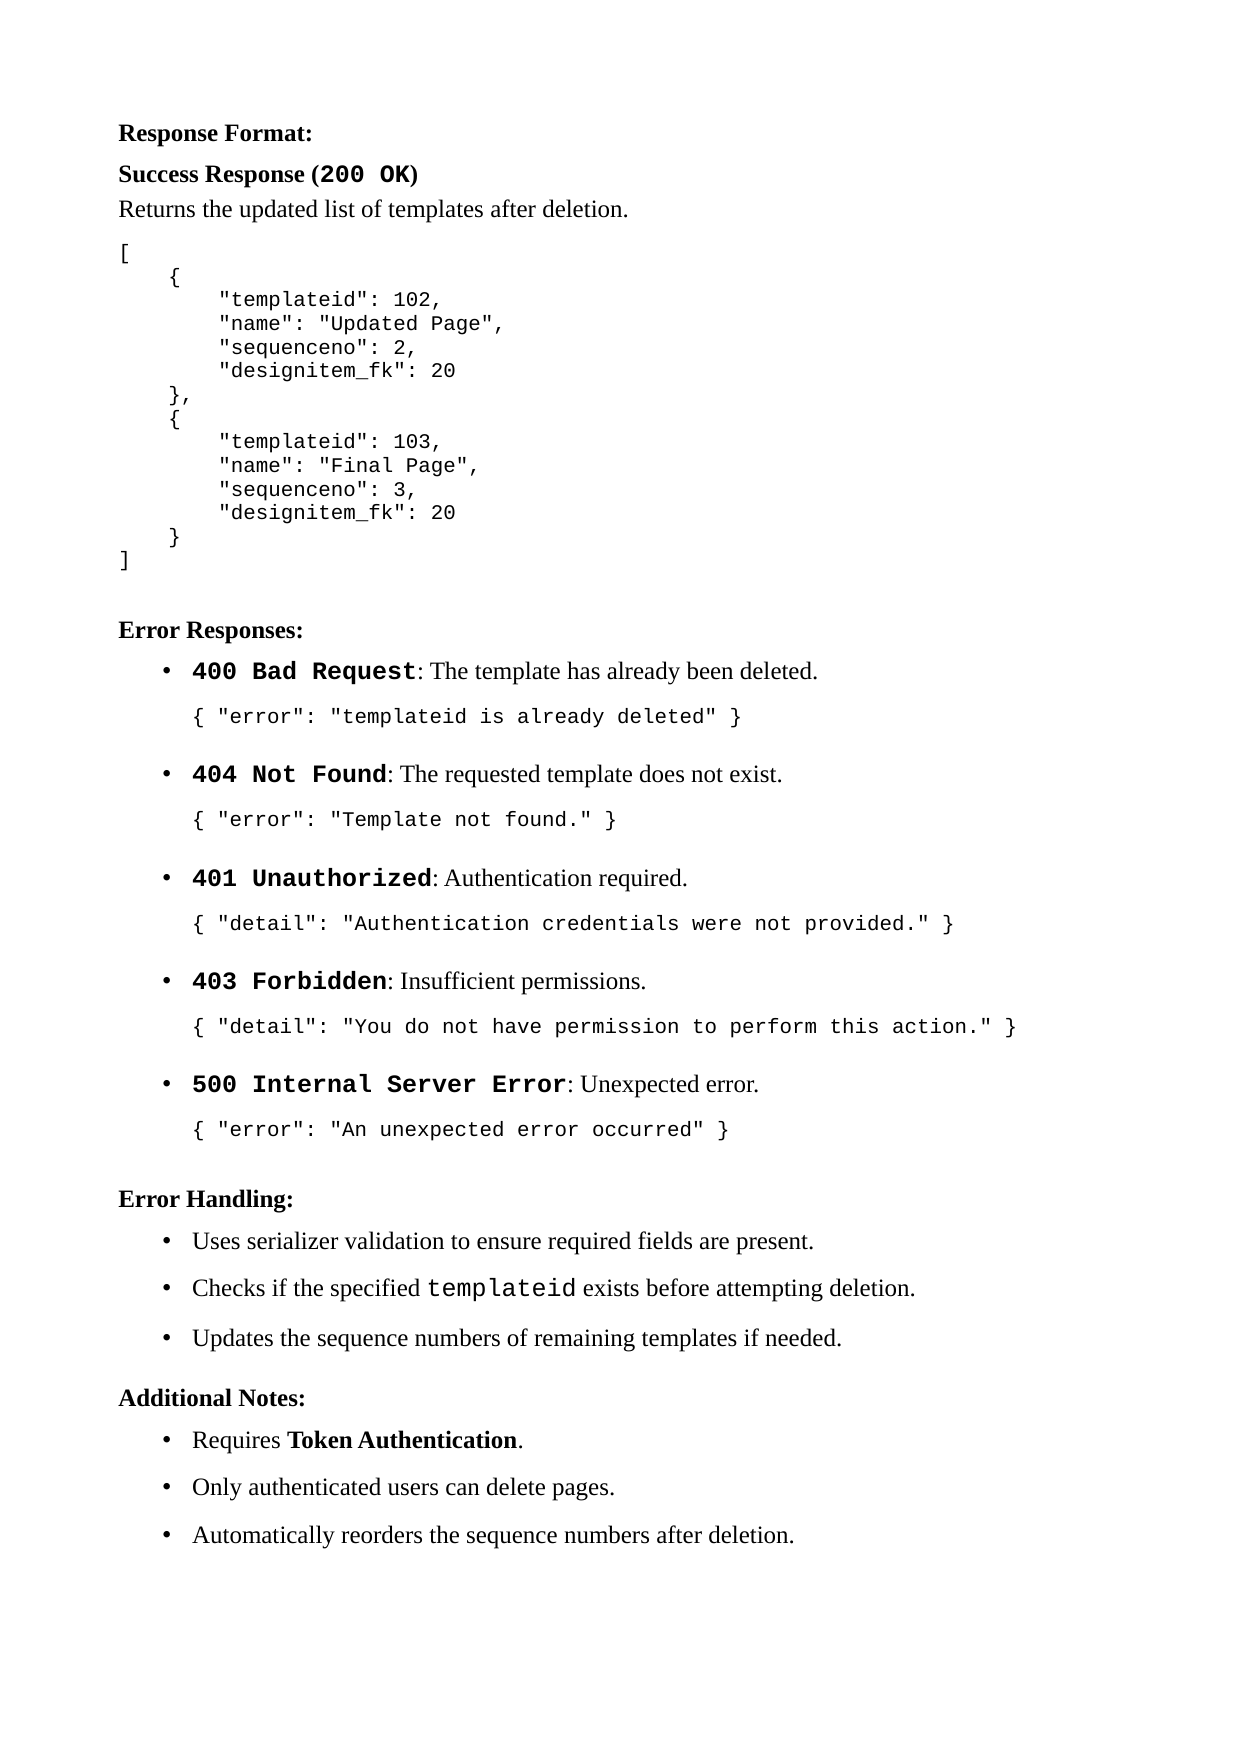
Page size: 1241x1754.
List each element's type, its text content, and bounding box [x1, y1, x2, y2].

list Requires Token Authentication. [162, 1425, 1122, 1453]
text { [118, 266, 1122, 289]
list Only authenticated users can delete pages. [162, 1472, 1122, 1501]
list 500 Internal Server Error: Unexpected error. [162, 1069, 1122, 1100]
list 403 Forbidden: Insufficient permissions. [162, 966, 1122, 997]
list Checks if the specified templateid exists before attempting deletion. [162, 1273, 1122, 1304]
list Updates the sequence numbers of remaining templates if needed. [162, 1323, 1122, 1352]
text "name": "Final Page", [118, 455, 1122, 478]
text "templateid": 102, [118, 289, 1122, 313]
text [ [118, 242, 1122, 266]
text { [118, 408, 1122, 431]
subtitle Additional Notes: [118, 1383, 1122, 1412]
text ] [118, 549, 1122, 573]
subtitle Response Format: [118, 118, 1122, 147]
list { "detail": "Authentication credentials were not provided." } [162, 913, 1122, 936]
subtitle Error Responses: [118, 615, 1122, 644]
text "designitem_fk": 20 [118, 502, 1122, 526]
text "sequenceno": 2, [118, 337, 1122, 360]
text "sequenceno": 3, [118, 478, 1122, 502]
text }, [118, 384, 1122, 408]
text Success Response (200 OK) Returns the updated list of templates after deletion. [118, 159, 1122, 223]
text } [118, 526, 1122, 549]
list { "error": "Template not found." } [162, 809, 1122, 833]
list { "error": "An unexpected error occurred" } [162, 1119, 1122, 1142]
list Automatically reorders the sequence numbers after deletion. [162, 1520, 1122, 1549]
subtitle Error Handling: [118, 1184, 1122, 1213]
list 400 Bad Request: The template has already been deleted. [162, 656, 1122, 687]
list 401 Unauthorized: Authentication required. [162, 863, 1122, 893]
list Uses serializer validation to ensure required fields are present. [162, 1226, 1122, 1254]
text "templateid": 103, [118, 431, 1122, 455]
list 404 Not Found: The requested template does not exist. [162, 759, 1122, 790]
list { "detail": "You do not have permission to perform this action." } [162, 1016, 1122, 1039]
text "designitem_fk": 20 [118, 360, 1122, 384]
text "name": "Updated Page", [118, 313, 1122, 337]
list { "error": "templateid is already deleted" } [162, 706, 1122, 730]
